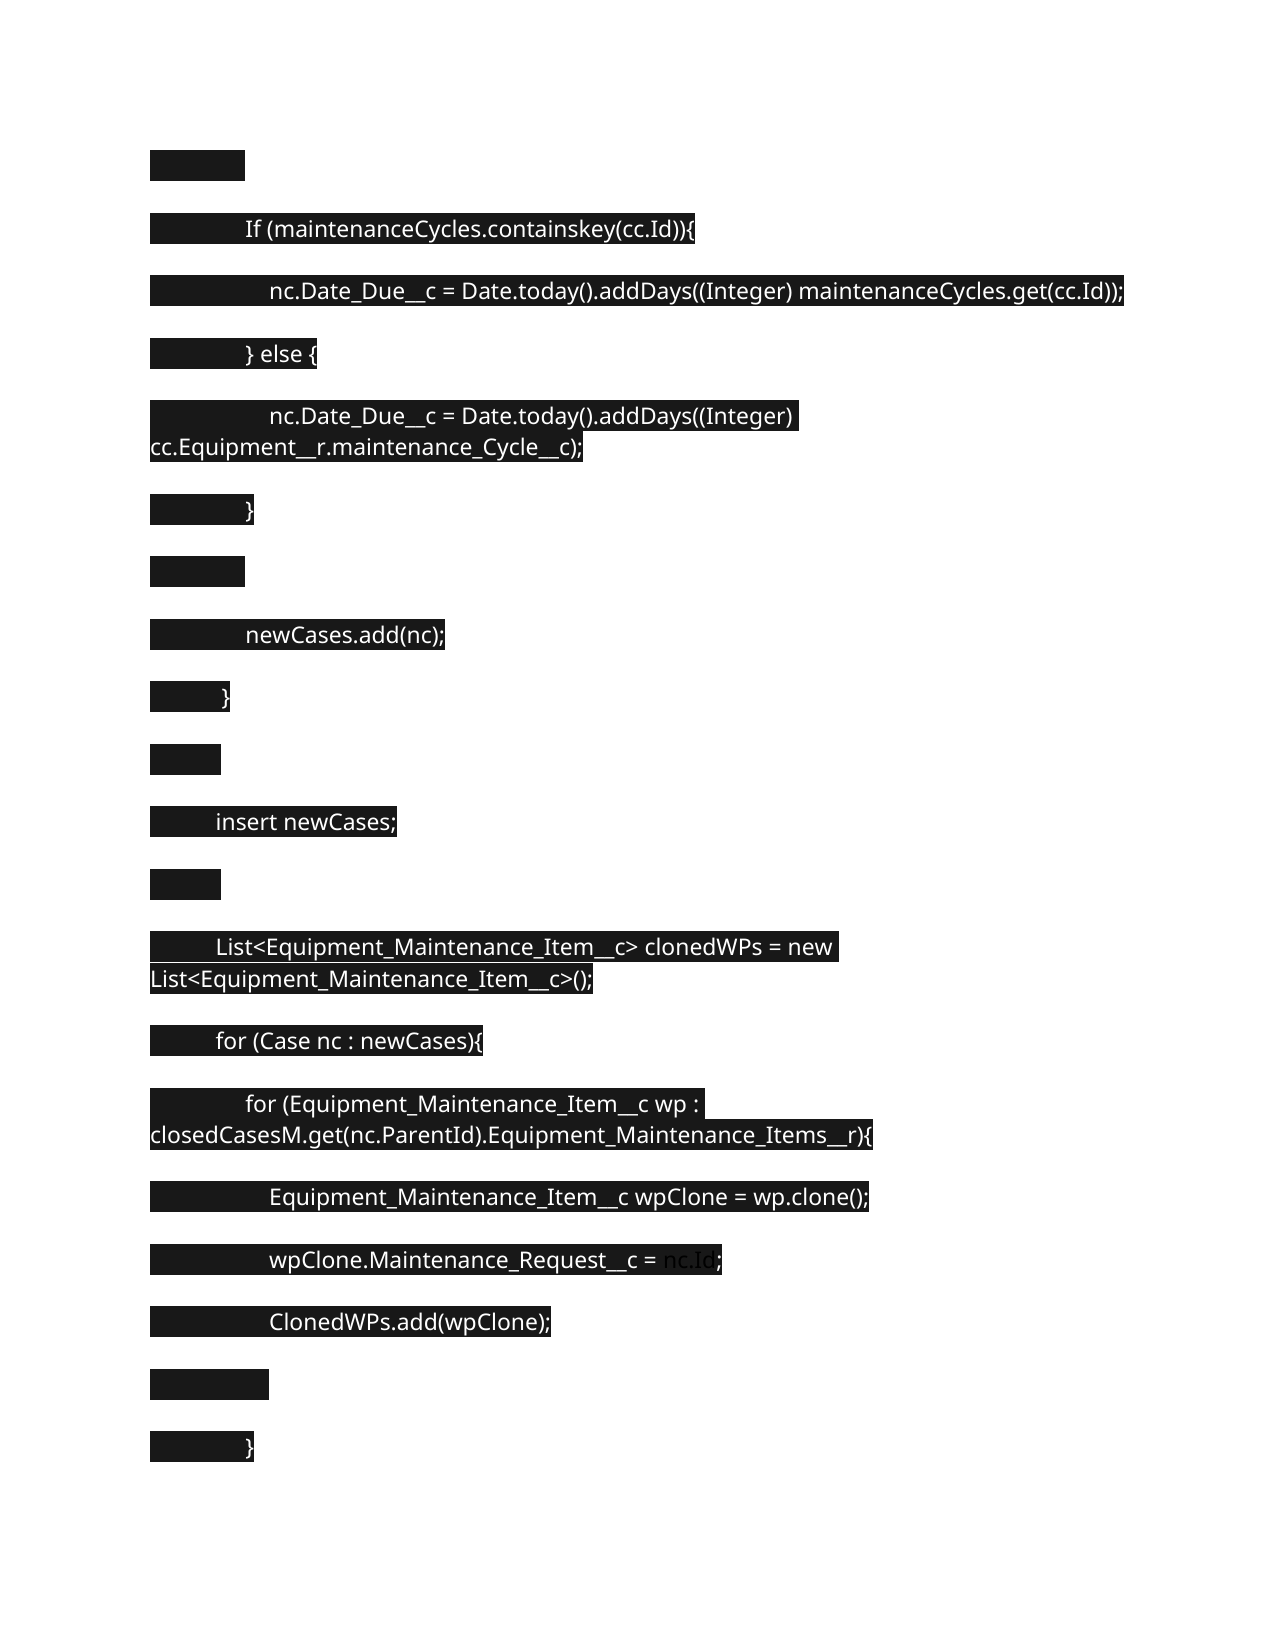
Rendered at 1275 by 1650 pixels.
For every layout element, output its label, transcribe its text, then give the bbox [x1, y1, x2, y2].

text If (maintenanceCycles.containskey(cc.Id)){ nc.Date_Due__c = Date.today().addDays((Integer) maintenanceCycles.get(cc.Id)); } else { nc.Date_Due__c = Date.today().addDays((Integer) cc.Equipment__r.maintenance_Cycle__c); } newCases.add(nc); } insert newCases; List<Equipment_Maintenance_Item__c> clonedWPs = new List<Equipment_Maintenance_Item__c>(); for (Case nc : newCases){ for (Equipment_Maintenance_Item__c wp : closedCasesM.get(nc.ParentId).Equipment_Maintenance_Items__r){ Equipment_Maintenance_Item__c wpClone = wp.clone(); wpClone.Maintenance_Request__c = nc.Id; ClonedWPs.add(wpClone); } [150, 150, 1125, 1494]
